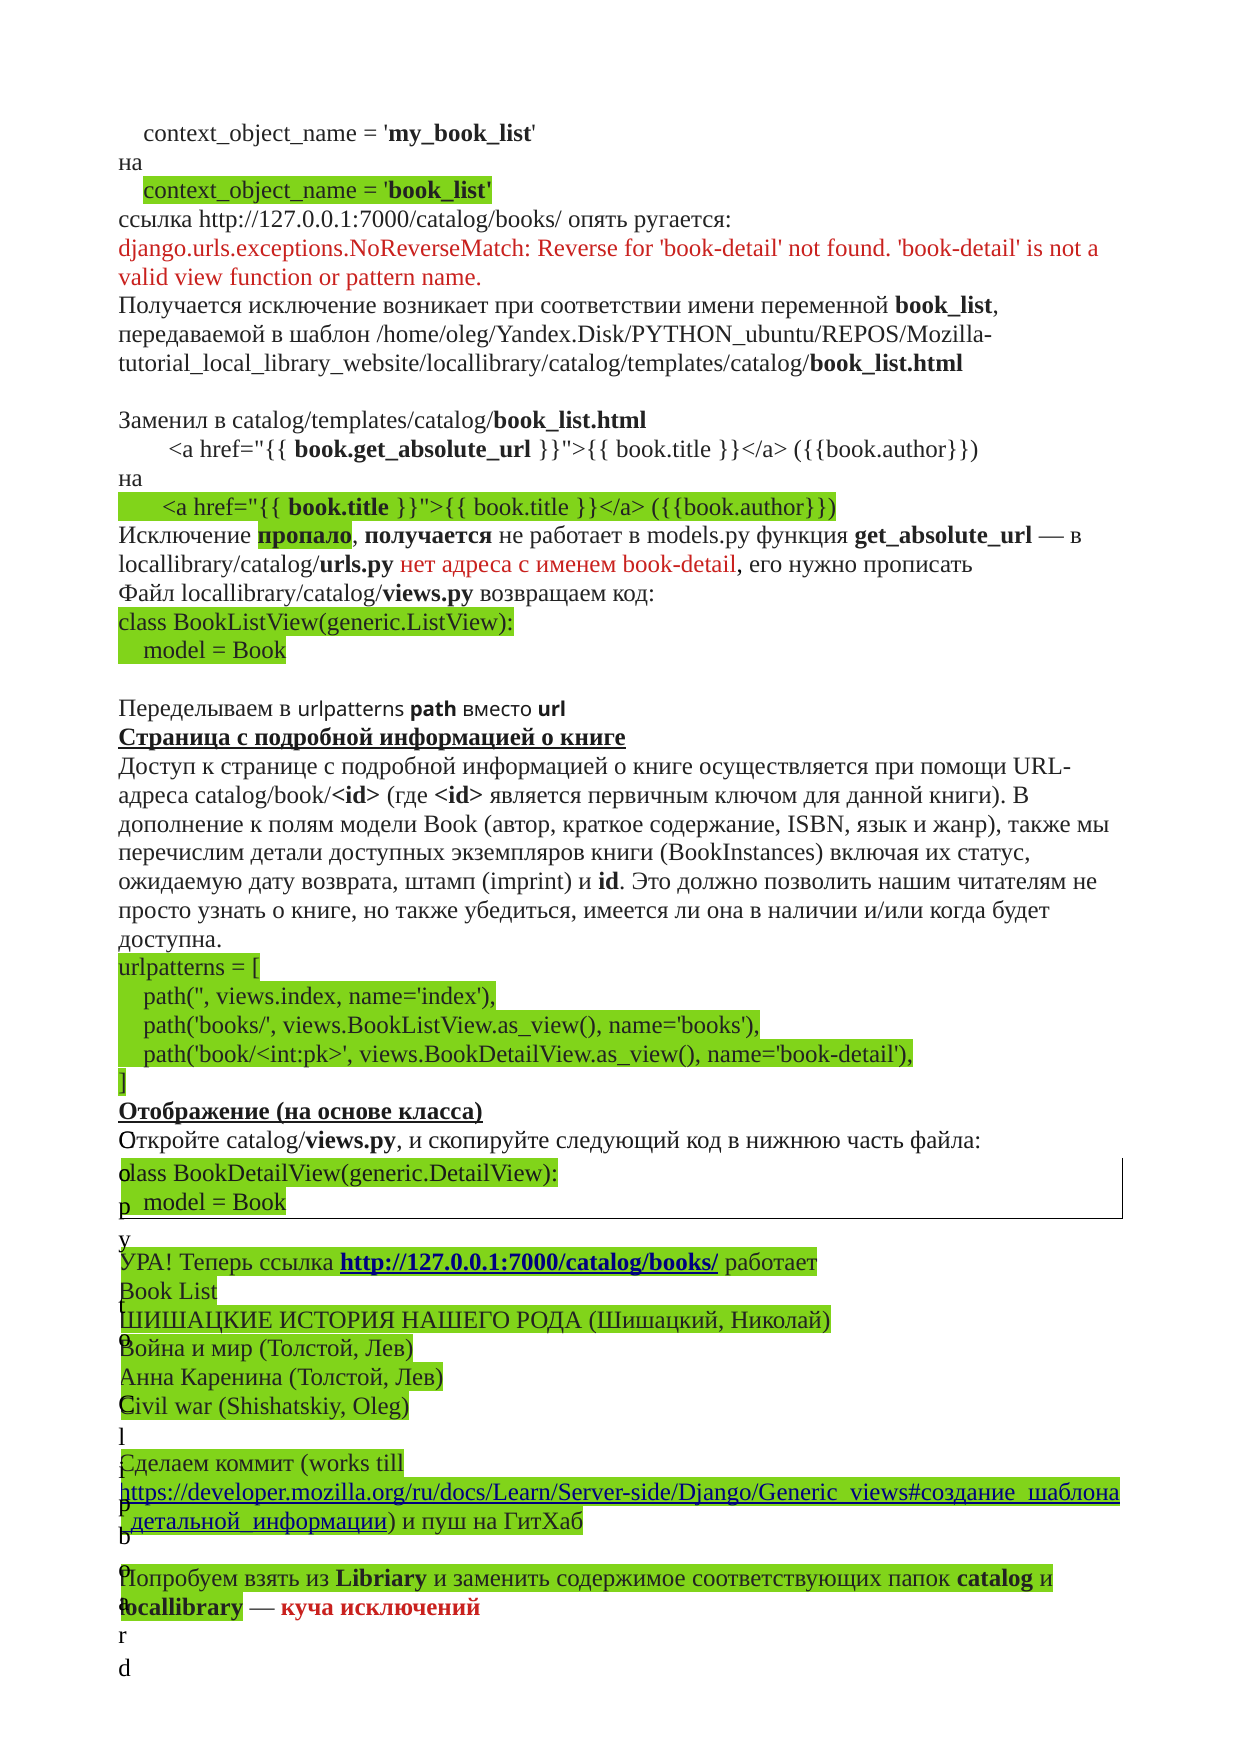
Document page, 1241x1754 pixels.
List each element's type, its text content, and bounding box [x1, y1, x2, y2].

text Доступ к странице с подробной информацией о книге осуществляется при помощи URL-адреса catalog/book/<id> (где <id> является первичным ключом для данной книги). В дополнение к полям модели Book (автор, краткое содержание, ISBN, язык и жанр), также мы перечислим детали доступных экземпляров книги (BookInstances) включая их статус, ожидаемую дату возврата, штамп (imprint) и id. Это должно позволить нашим читателям не просто узнать о книге, но также убедиться, имеется ли она в наличии и/или когда будет доступна. [118, 751, 1122, 952]
subtitle Страница с подробной информацией о книге [118, 722, 1122, 751]
text model = Book [121, 1187, 1122, 1218]
text path('books/', views.BookListView.as_view(), name='books'), [118, 1010, 1122, 1039]
text context_object_name = 'my_book_list' [118, 118, 1122, 147]
text Исключение пропало, получается не работает в models.py функция get_absolute_url — в locallibrary/catalog/urls.py нет адреса с именем book-detail, его нужно прописать [118, 521, 1122, 578]
text Book List [121, 1276, 1122, 1305]
text urlpatterns = [ [118, 952, 1122, 981]
text ссылка http://127.0.0.1:7000/catalog/books/ опять ругается: [118, 204, 1122, 233]
text class BookDetailView(generic.DetailView): [121, 1158, 1122, 1187]
text Файл locallibrary/catalog/views.py возвращаем код: [118, 578, 1122, 607]
text УРА! Теперь ссылка http://127.0.0.1:7000/catalog/books/ работает [121, 1247, 1122, 1276]
text Получается исключение возникает при соответствии имени переменной book_list, передаваемой в шаблон /home/oleg/Yandex.Disk/PYTHON_ubuntu/REPOS/Mozilla-tutorial_local_library_website/locallibrary/catalog/templates/catalog/book_list.html [118, 291, 1122, 377]
text ] [118, 1067, 1122, 1096]
text path('', views.index, name='index'), [118, 981, 1122, 1010]
text на [118, 463, 1122, 492]
text class BookListView(generic.ListView): [118, 607, 1122, 636]
text Переделываем в urlpatterns path вместо url [118, 693, 1122, 722]
text Попробуем взять из Libriary и заменить содержимое соответствующих папок catalog и locallibrary — куча исключений [121, 1563, 1122, 1621]
text Анна Каренина (Толстой, Лев) [121, 1362, 1122, 1391]
subtitle Отображение (на основе класса) [118, 1096, 1122, 1125]
text Civil war (Shishatskiy, Oleg) [121, 1391, 1122, 1420]
text context_object_name = 'book_list' [118, 176, 1122, 204]
text django.urls.exceptions.NoReverseMatch: Reverse for 'book-detail' not found. 'book-detail' is not a valid view function or pattern name. [118, 233, 1122, 291]
text на [118, 147, 1122, 176]
text Война и мир (Толстой, Лев) [121, 1333, 1122, 1362]
text Сделаем коммит (works till https://developer.mozilla.org/ru/docs/Learn/Server-side/Django/Generic_views#создание_шаблона_детальной_информации) и пуш на ГитХаб [121, 1448, 1122, 1535]
text Заменил в catalog/templates/catalog/book_list.html [118, 406, 1122, 434]
text <a href="{{ book.get_absolute_url }}">{{ book.title }}</a> ({{book.author}}) [118, 434, 1122, 463]
text Откройте catalog/views.py, и скопируйте следующий код в нижнюю часть файла: [121, 1125, 1122, 1154]
text path('book/<int:pk>', views.BookDetailView.as_view(), name='book-detail'), [118, 1039, 1122, 1067]
text ШИШАЦКИЕ ИСТОРИЯ НАШЕГО РОДА (Шишацкий, Николай) [121, 1305, 1122, 1333]
text model = Book [118, 636, 1122, 664]
text <a href="{{ book.title }}">{{ book.title }}</a> ({{book.author}}) [118, 492, 1122, 521]
